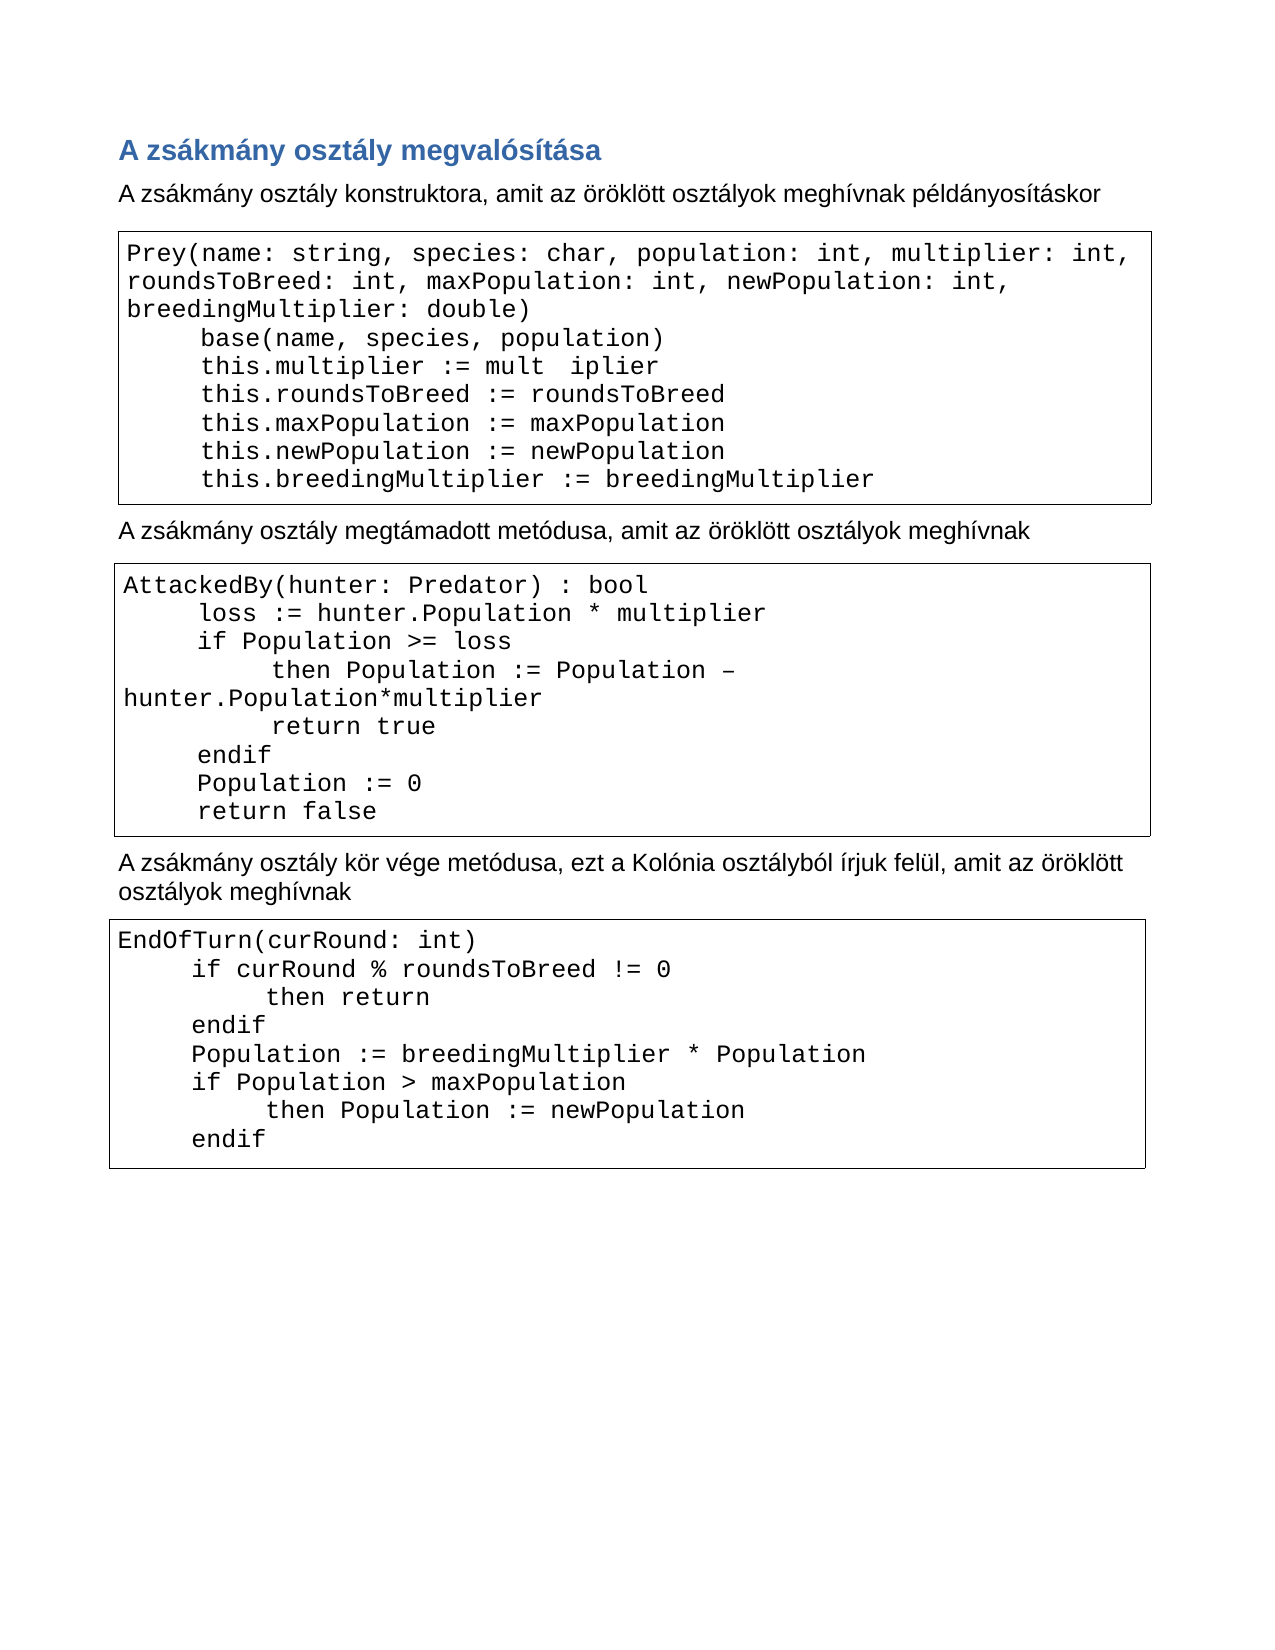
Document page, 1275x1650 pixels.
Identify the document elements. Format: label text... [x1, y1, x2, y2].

text this.roundsToBreed := roundsToBreed [126, 382, 1142, 410]
text then return [117, 985, 1136, 1013]
text EndOfTurn(curRound: int) [117, 928, 1136, 956]
text endif [117, 1013, 1136, 1041]
text this.multiplier := mult iplier [126, 354, 1142, 382]
text A zsákmány osztály konstruktora, amit az öröklött osztályok meghívnak példányosításkor [118, 179, 1157, 207]
text then Population := newPopulation [117, 1098, 1136, 1126]
text if Population >= loss [123, 629, 1141, 657]
text A zsákmány osztály megtámadott metódusa, amit az öröklött osztályok meghívnak [118, 207, 1157, 545]
text endif [117, 1126, 1136, 1155]
text then Population := Population – hunter.Population*multiplier [123, 657, 1141, 714]
text A zsákmány osztály kör vége metódusa, ezt a Kolónia osztályból írjuk felül, amit az öröklött osztályok meghívnak [115, 545, 1157, 906]
text this.breedingMultiplier := breedingMultiplier [126, 467, 1142, 495]
text Prey(name: string, species: char, population: int, multiplier: int, roundsToBreed: int, maxPopulation: int, newPopulation: int, breedingMultiplier: double) [126, 240, 1142, 325]
text return true [123, 714, 1141, 742]
text Population := breedingMultiplier * Population [117, 1041, 1136, 1070]
text Population := 0 [123, 771, 1141, 799]
text loss := hunter.Population * multiplier [123, 601, 1141, 629]
text [119, 232, 1151, 504]
text endif [123, 742, 1141, 771]
text base(name, species, population) [126, 325, 1142, 354]
subtitle A zsákmány osztály megvalósítása [118, 133, 1157, 166]
text return false [123, 799, 1141, 827]
text this.maxPopulation := maxPopulation this.newPopulation := newPopulation [126, 410, 1142, 467]
text if Population > maxPopulation [117, 1070, 1136, 1098]
text if curRound % roundsToBreed != 0 [117, 956, 1136, 985]
text [110, 920, 1145, 1168]
text AttackedBy(hunter: Predator) : bool [123, 572, 1141, 601]
